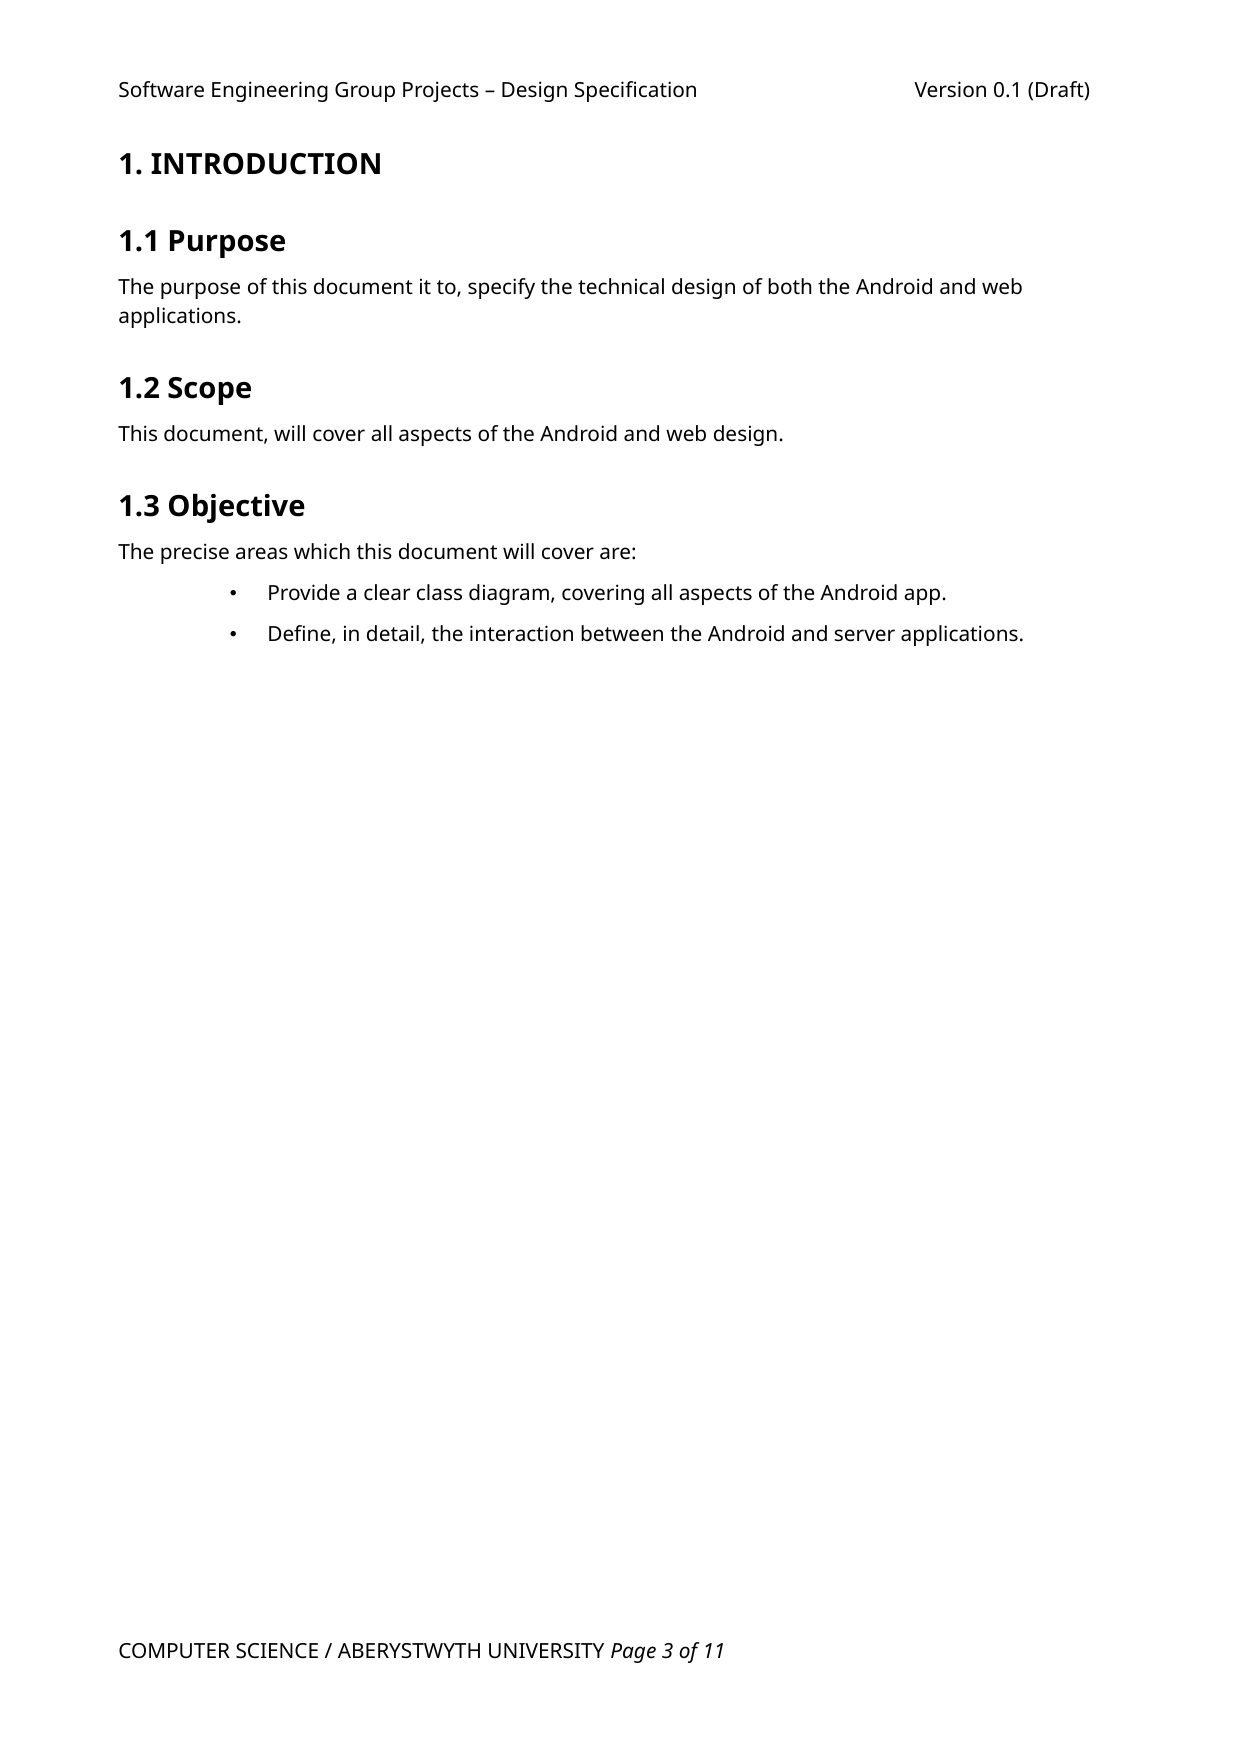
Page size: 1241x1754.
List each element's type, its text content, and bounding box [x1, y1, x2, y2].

list Provide a clear class diagram, covering all aspects of the Android app. [229, 578, 1122, 607]
subtitle 1.2 Scope [118, 367, 1122, 407]
list Define, in detail, the interaction between the Android and server applications. [229, 619, 1122, 647]
text The purpose of this document it to, specify the technical design of both the Android and web applications. [118, 272, 1122, 329]
subtitle 1. INTRODUCTION [118, 143, 1122, 183]
text The precise areas which this document will cover are: [118, 537, 1122, 566]
subtitle 1.3 Objective [118, 485, 1122, 525]
text This document, will cover all aspects of the Android and web design. [118, 419, 1122, 447]
subtitle 1.1 Purpose [118, 220, 1122, 260]
